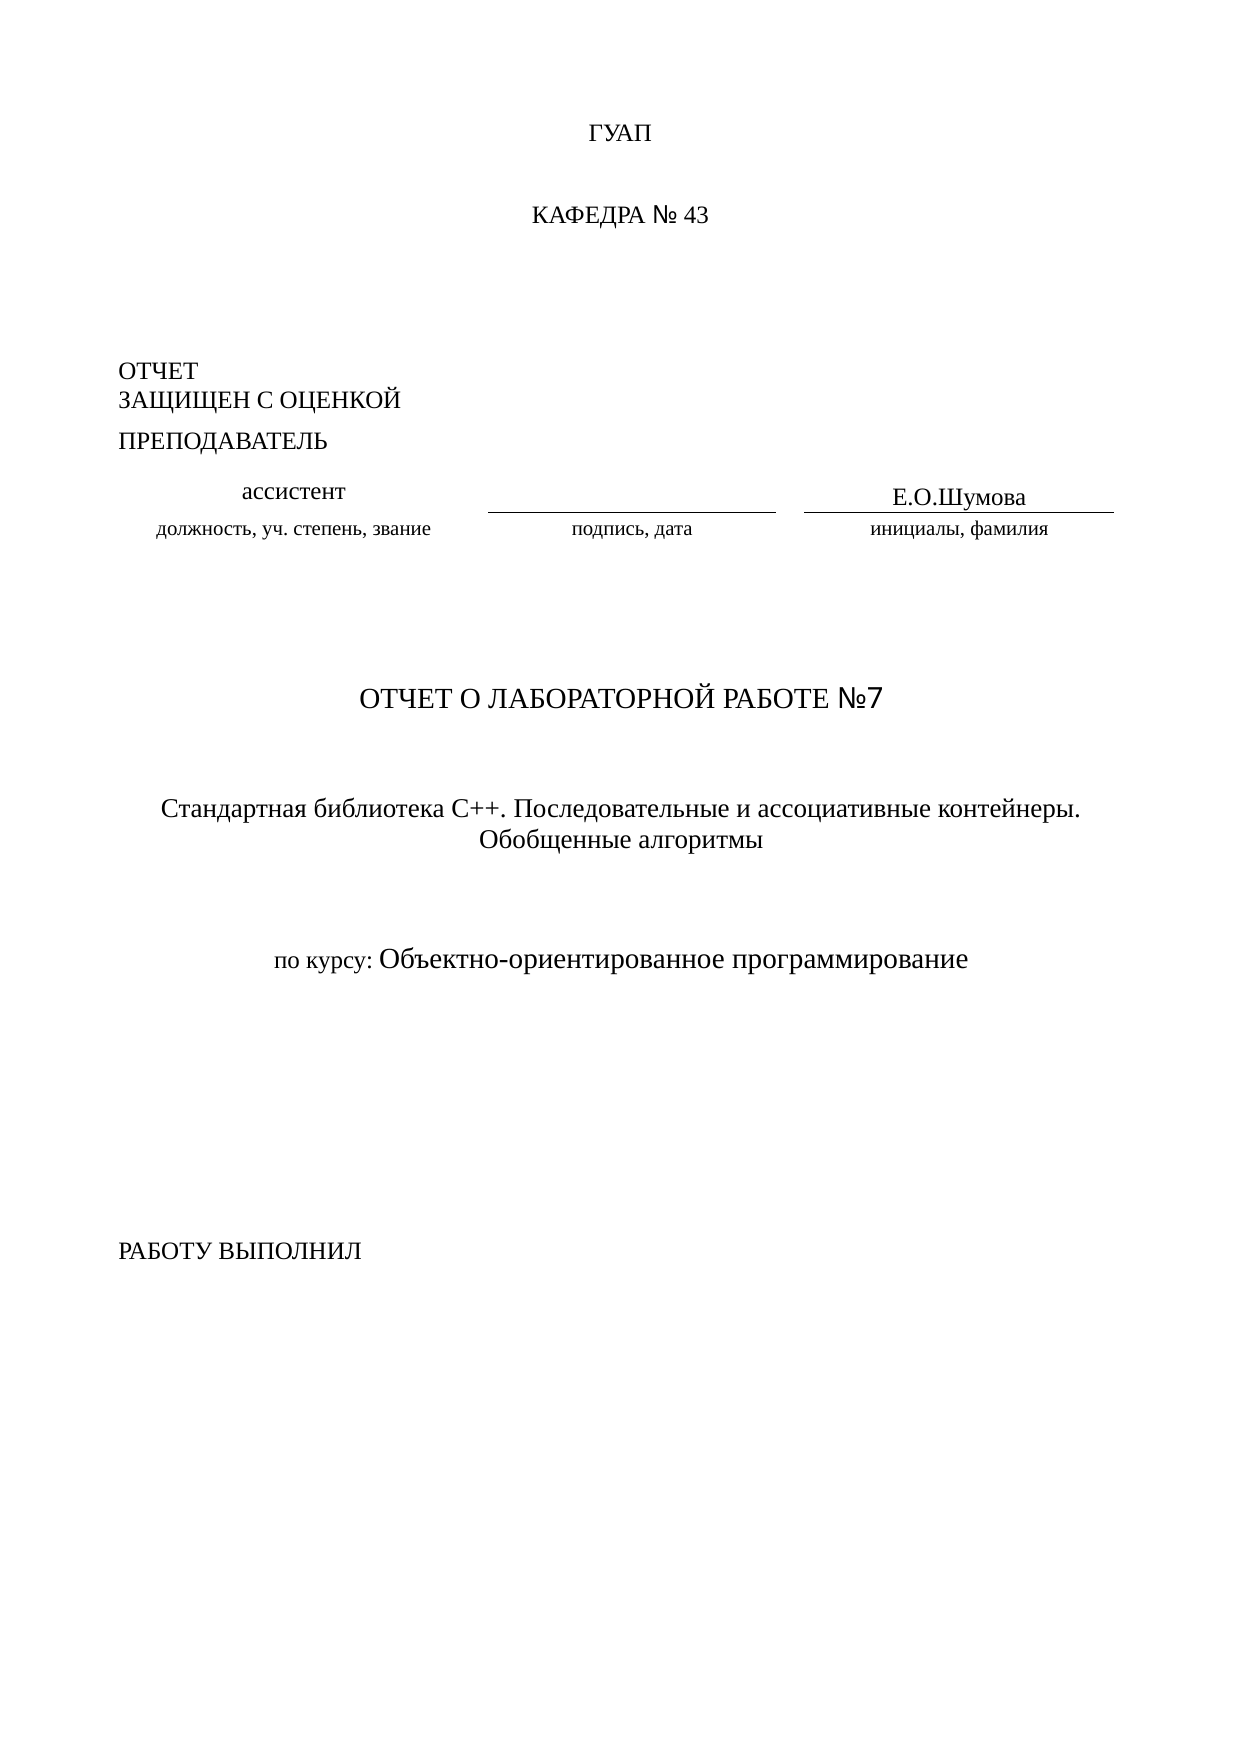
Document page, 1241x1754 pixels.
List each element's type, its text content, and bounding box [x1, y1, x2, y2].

table_header [488, 469, 776, 512]
text ОТЧЕТ ЗАЩИЩЕН С ОЦЕНКОЙ [118, 356, 1122, 413]
text РАБОТУ ВЫПОЛНИЛ [118, 1236, 1122, 1265]
text КАФЕДРА № 43 [118, 197, 1122, 231]
table_cell по курсу: Объектно-ориентированное программирование [128, 929, 1114, 975]
table_cell подпись, дата [488, 513, 776, 544]
table_cell [776, 512, 804, 544]
table_header [459, 469, 488, 512]
table_cell Стандартная библиотека С++. Последовательные и ассоциативные контейнеры. Обобщенные алгоритмы [128, 717, 1114, 929]
table_cell [459, 512, 488, 544]
table_cell должность, уч. степень, звание [128, 512, 459, 544]
table_cell инициалы, фамилия [804, 513, 1114, 544]
table_header ОТЧЕТ О ЛАБОРАТОРНОЙ РАБОТЕ №7 [128, 577, 1114, 717]
table_header [776, 469, 804, 512]
table_cell [128, 975, 1114, 1031]
table_header Е.О.Шумова [804, 469, 1114, 512]
table_header ассистент [128, 469, 459, 512]
text ГУАП [118, 118, 1122, 147]
text ПРЕПОДАВАТЕЛЬ [118, 426, 1122, 455]
table_cell [128, 1031, 1114, 1061]
